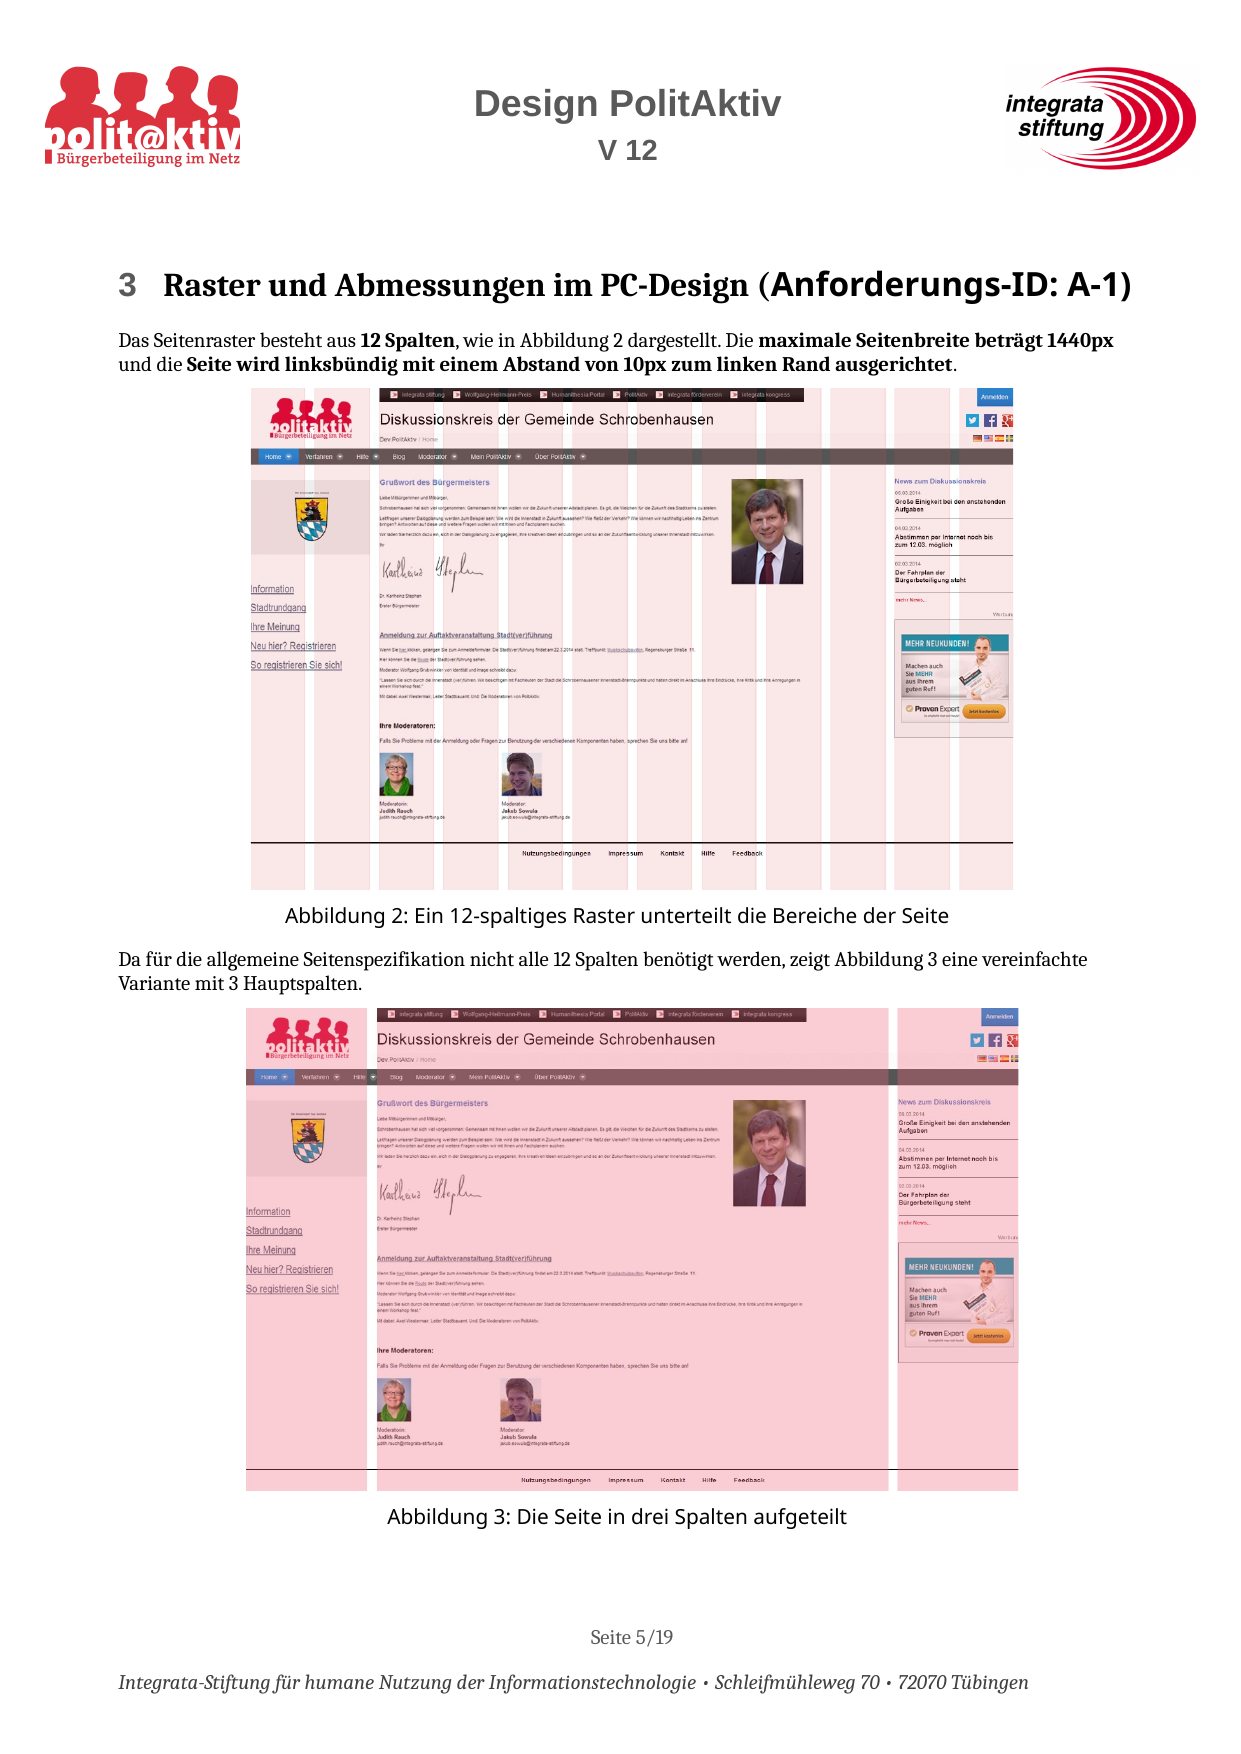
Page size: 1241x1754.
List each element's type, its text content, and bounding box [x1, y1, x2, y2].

picture [250, 388, 1014, 890]
text Abbildung 3: Die Seite in drei Spalten aufgeteilt [118, 1502, 1116, 1531]
subtitle Raster und Abmessungen im PC-Design (Anforderungs-ID: A-1) [118, 261, 1146, 307]
picture [1004, 63, 1200, 173]
picture [245, 1008, 1019, 1491]
text Abbildung 2: Ein 12-spaltiges Raster unterteilt die Bereiche der Seite [118, 901, 1116, 930]
text Das Seitenraster besteht aus 12 Spalten, wie in Abbildung 2 dargestellt. Die maximale Seitenbreite beträgt 1440px und die Seite wird linksbündig mit einem Abstand von 10px zum linken Rand ausgerichtet. [118, 328, 1146, 376]
text Da für die allgemeine Seitenspezifikation nicht alle 12 Spalten benötigt werden, zeigt Abbildung 3 eine vereinfachte Variante mit 3 Hauptspalten. [118, 948, 1146, 996]
picture [45, 63, 240, 167]
